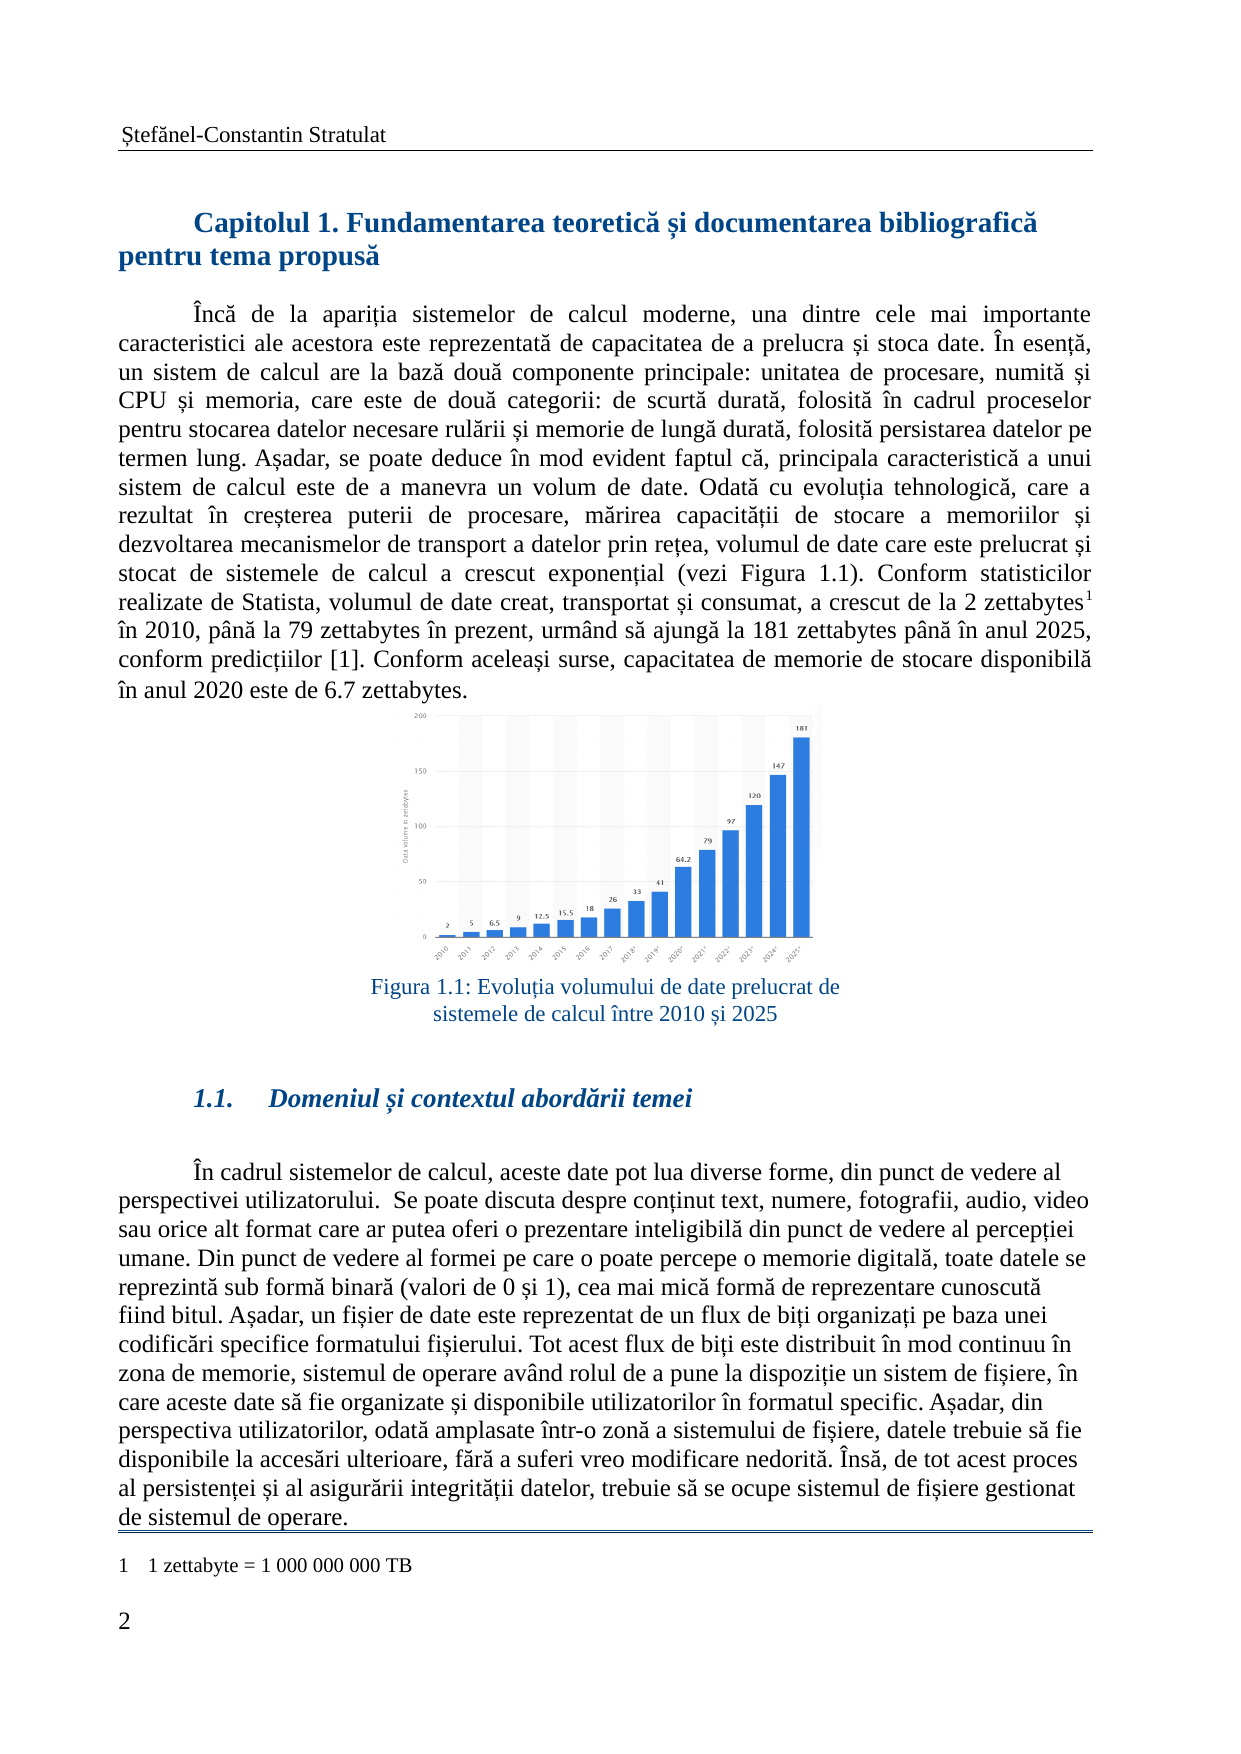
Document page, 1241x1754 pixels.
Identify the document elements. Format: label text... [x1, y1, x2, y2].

subtitle Fundamentarea teoretică și documentarea bibliografică pentru tema propusă [118, 205, 1093, 272]
text În cadrul sistemelor de calcul, aceste date pot lua diverse forme, din punct de vedere al perspectivei utilizatorului. Se poate discuta despre conținut text, numere, fotografii, audio, video sau orice alt format care ar putea oferi o prezentare inteligibilă din punct de vedere al percepției umane. Din punct de vedere al formei pe care o poate percepe o memorie digitală, toate datele se reprezintă sub formă binară (valori de 0 și 1), cea mai mică formă de reprezentare cunoscută fiind bitul. Așadar, un fișier de date este reprezentat de un flux de biți organizați pe baza unei codificări specifice formatului fișierului. Tot acest flux de biți este distribuit în mod continuu în zona de memorie, sistemul de operare având rolul de a pune la dispoziție un sistem de fișiere, în care aceste date să fie organizate și disponibile utilizatorilor în formatul specific. Așadar, din perspectiva utilizatorilor, odată amplasate într-o zonă a sistemului de fișiere, datele trebuie să fie disponibile la accesări ulterioare, fără a suferi vreo modificare nedorită. Însă, de tot acest proces al persistenței și al asigurării integrității datelor, trebuie să se ocupe sistemul de fișiere gestionat de sistemul de operare. [118, 1157, 1093, 1530]
text Figura 1.1: Evoluția volumului de date prelucrat de sistemele de calcul între 2010 și 2025 [362, 704, 848, 1026]
picture [388, 704, 822, 974]
text Încă de la apariția sistemelor de calcul moderne, una dintre cele mai importante caracteristici ale acestora este reprezentată de capacitatea de a prelucra și stoca date. În esență, un sistem de calcul are la bază două componente principale: unitatea de procesare, numită și CPU și memoria, care este de două categorii: de scurtă durată, folosită în cadrul proceselor pentru stocarea datelor necesare rulării și memorie de lungă durată, folosită persistarea datelor pe termen lung. Așadar, se poate deduce în mod evident faptul că, principala caracteristică a unui sistem de calcul este de a manevra un volum de date. Odată cu evoluția tehnologică, care a rezultat în creșterea puterii de procesare, mărirea capacității de stocare a memoriilor și dezvoltarea mecanismelor de transport a datelor prin rețea, volumul de date care este prelucrat și stocat de sistemele de calcul a crescut exponențial (vezi Figura 1.1). Conform statisticilor realizate de Statista, volumul de date creat, transportat și consumat, a crescut de la 2 zettabytes în 2010, până la 79 zettabytes în prezent, urmând să ajungă la 181 zettabytes până în anul 2025, conform predicțiilor [1]. Conform aceleași surse, capacitatea de memorie de stocare disponibilă în anul 2020 este de 6.7 zettabytes. [118, 297, 1093, 704]
text 1 zettabyte = 1 000 000 000 TB [118, 1553, 1093, 1577]
subtitle Domeniul și contextul abordării temei [193, 1082, 1093, 1113]
